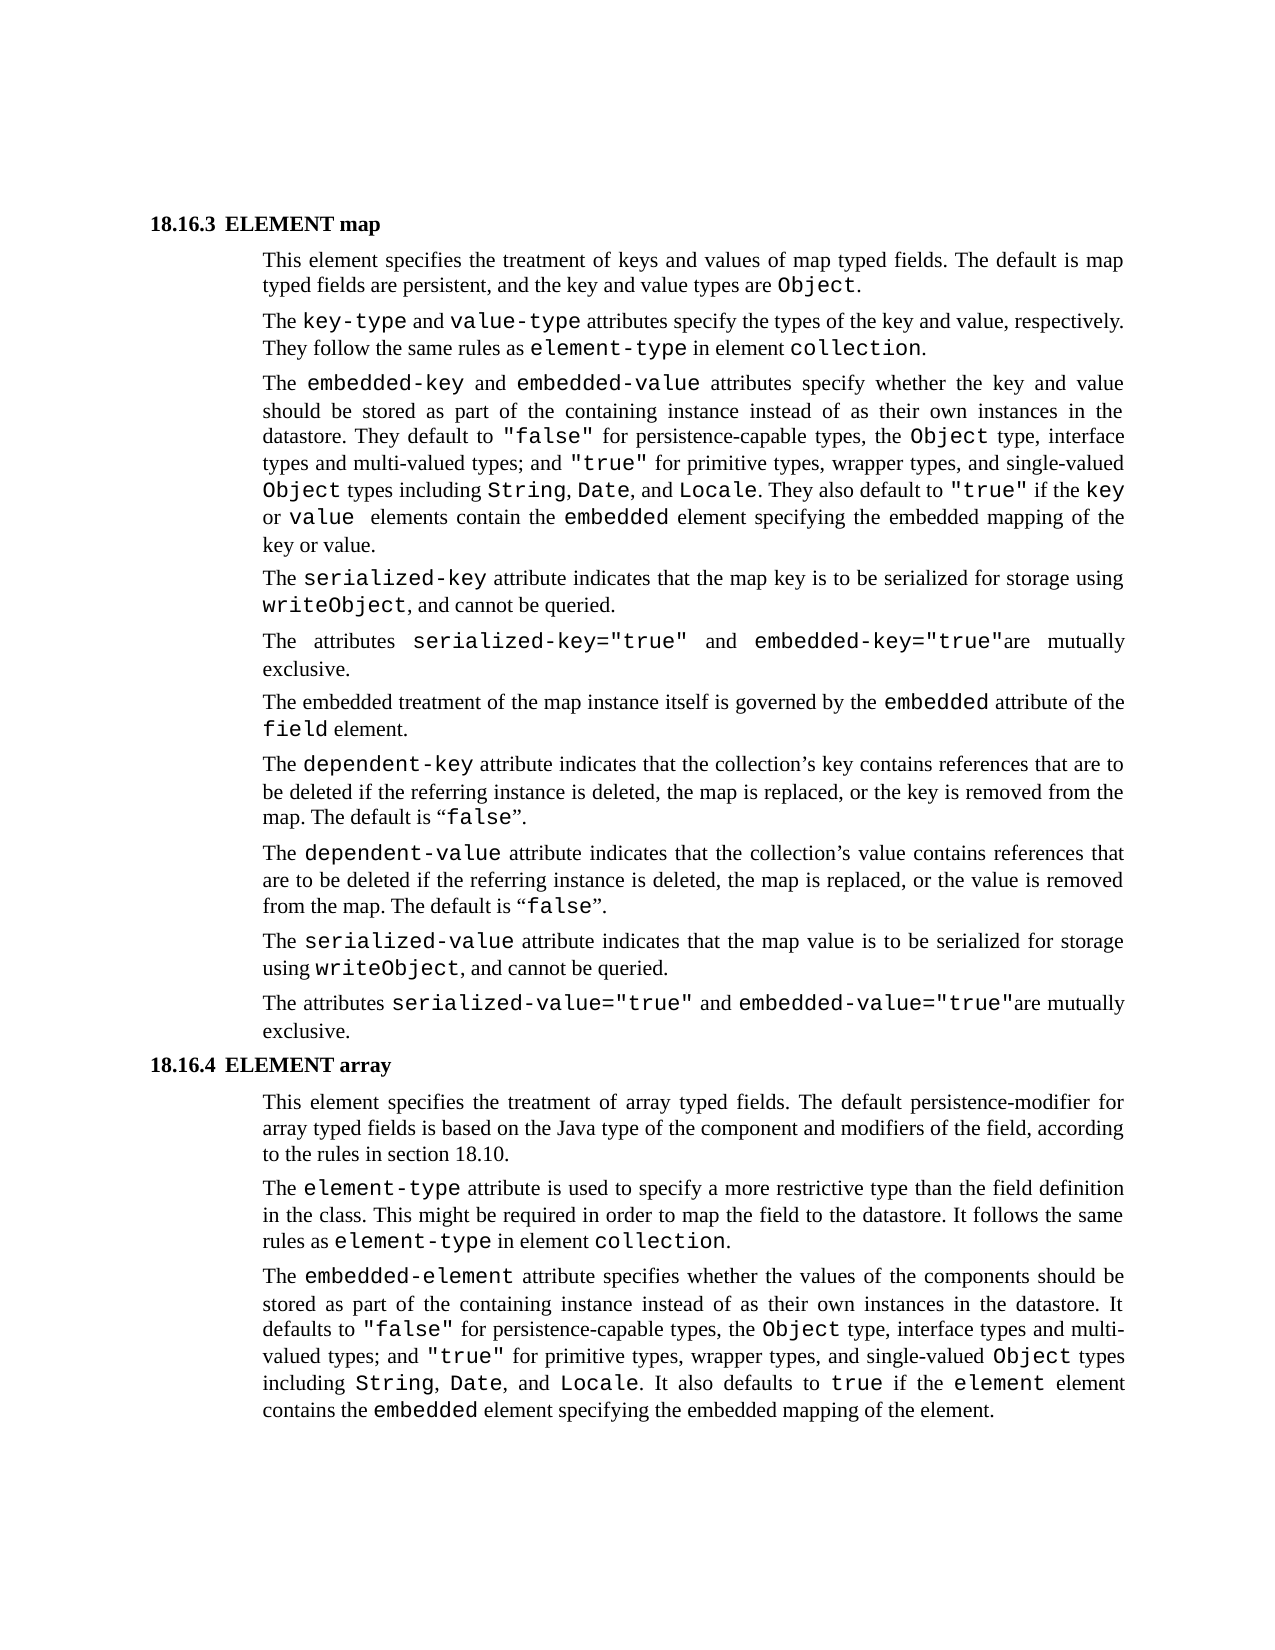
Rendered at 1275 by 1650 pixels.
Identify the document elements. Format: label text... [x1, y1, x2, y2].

text The dependent-key attribute indicates that the collection’s key contains references that are to be deleted if the referring instance is deleted, the map is replaced, or the key is removed from the map. The default is “false”. [262, 751, 1125, 831]
text The serialized-key attribute indicates that the map key is to be serialized for storage using writeObject, and cannot be queried. [262, 565, 1125, 619]
text The embedded-element attribute specifies whether the values of the components should be stored as part of the containing instance instead of as their own instances in the datastore. It defaults to "false" for persistence-capable types, the Object type, interface types and multi-valued types; and "true" for primitive types, wrapper types, and single-valued Object types including String, Date, and Locale. It also defaults to true if the element element contains the embedded element specifying the embedded mapping of the element. [262, 1263, 1125, 1424]
text This element specifies the treatment of keys and values of map typed fields. The default is map typed fields are persistent, and the key and value types are Object. [262, 246, 1125, 299]
text The attributes serialized-value="true" and embedded-value="true"are mutually exclusive. [262, 990, 1125, 1043]
text This element specifies the treatment of array typed fields. The default persistence-modifier for array typed fields is based on the Java type of the component and modifiers of the field, according to the rules in section 18.10. [262, 1088, 1125, 1166]
text The embedded-key and embedded-value attributes specify whether the key and value should be stored as part of the containing instance instead of as their own instances in the datastore. They default to "false" for persistence-capable types, the Object type, interface types and multi-valued types; and "true" for primitive types, wrapper types, and single-valued Object types including String, Date, and Locale. They also default to "true" if the key or value elements contain the embedded element specifying the embedded mapping of the key or value. [262, 370, 1125, 557]
text The embedded treatment of the map instance itself is governed by the embedded attribute of the field element. [262, 689, 1125, 743]
text The serialized-value attribute indicates that the map value is to be serialized for storage using writeObject, and cannot be queried. [262, 928, 1125, 982]
text The key-type and value-type attributes specify the types of the key and value, respectively. They follow the same rules as element-type in element collection. [262, 308, 1125, 362]
text The element-type attribute is used to specify a more restrictive type than the field definition in the class. This might be required in order to map the field to the datastore. It follows the same rules as element-type in element collection. [262, 1174, 1125, 1254]
subtitle ELEMENT map [150, 210, 1125, 236]
subtitle ELEMENT array [150, 1052, 1125, 1078]
text The dependent-value attribute indicates that the collection’s value contains references that are to be deleted if the referring instance is deleted, the map is replaced, or the value is removed from the map. The default is “false”. [262, 840, 1125, 920]
text The attributes serialized-key="true" and embedded-key="true"are mutually exclusive. [262, 628, 1125, 681]
